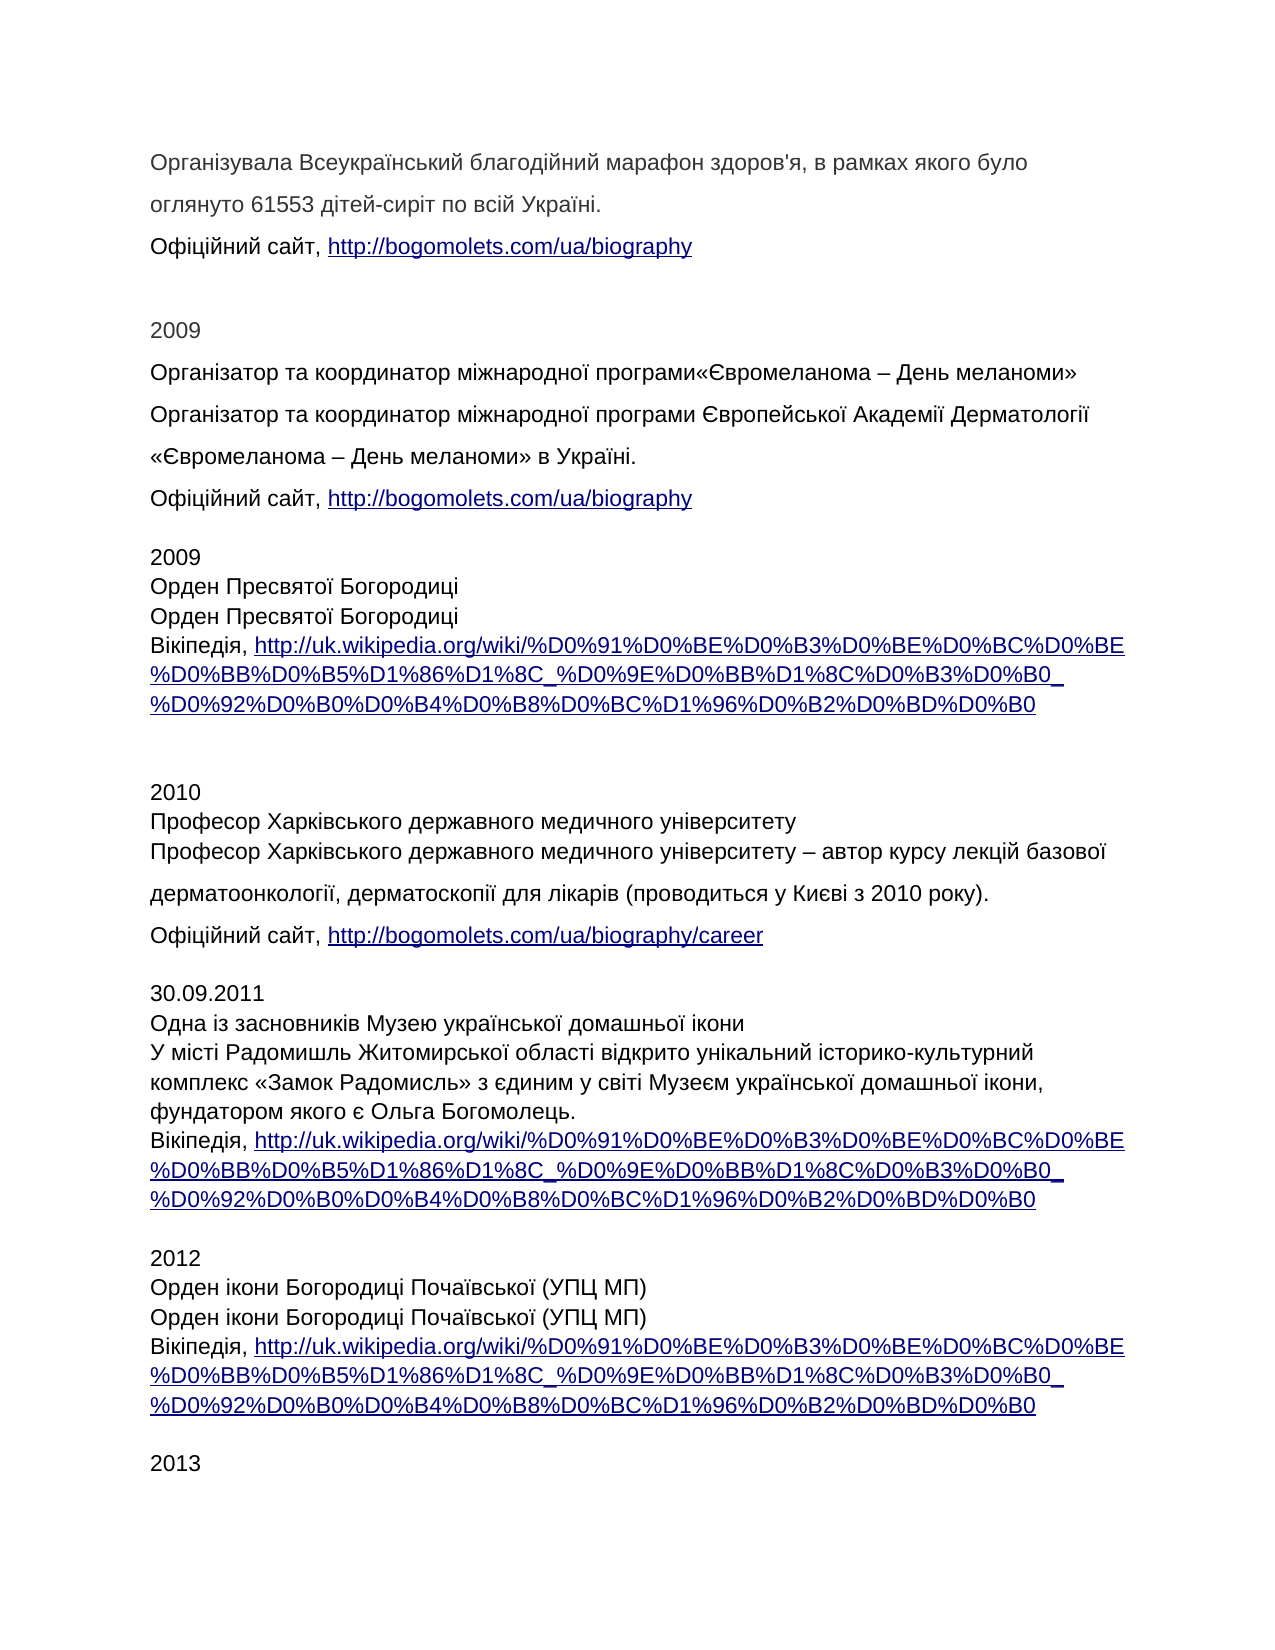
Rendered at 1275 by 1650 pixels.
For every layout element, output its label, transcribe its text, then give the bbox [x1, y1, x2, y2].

text Орден Пресвятої Богородиці [150, 574, 1125, 599]
text 2013 [150, 1451, 1125, 1477]
text Офіційний сайт, http://bogomolets.com/ua/biography [150, 486, 1125, 511]
text У місті Радомишль Житомирської області відкрито унікальний історико-культурний комплекс «Замок Радомисль» з єдиним у світі Музеєм української домашньої ікони, фундатором якого є Ольга Богомолець. [150, 1040, 1125, 1124]
text Вікіпедія, http://uk.wikipedia.org/wiki/%D0%91%D0%BE%D0%B3%D0%BE%D0%BC%D0%BE%D0%BB%D0%B5%D1%86%D1%8C_%D0%9E%D0%BB%D1%8C%D0%B3%D0%B0_%D0%92%D0%B0%D0%B4%D0%B8%D0%BC%D1%96%D0%B2%D0%BD%D0%B0 [150, 633, 1125, 717]
text Професор Харківського державного медичного університету [150, 809, 1125, 834]
text Організувала Всеукраїнський благодійний марафон здоров'я, в рамках якого було оглянуто 61553 дітей-сиріт по всій Україні. [150, 150, 1125, 218]
text Організатор та координатор міжнародної програми«Євромеланома – День меланоми» [150, 360, 1125, 386]
text 30.09.2011 [150, 981, 1125, 1007]
text Орден ікони Богородиці Почаївської (УПЦ МП) [150, 1304, 1125, 1330]
text 2009 [150, 544, 1125, 570]
text Професор Харківського державного медичного університету – автор курсу лекцій базової дерматоонкології, дерматоскопії для лікарів (проводиться у Києві з 2010 року). [150, 838, 1125, 906]
text Офіційний сайт, http://bogomolets.com/ua/biography [150, 234, 1125, 259]
text Офіційний сайт, http://bogomolets.com/ua/biography/career [150, 922, 1125, 948]
text 2012 [150, 1245, 1125, 1271]
text Орден Пресвятої Богородиці [150, 603, 1125, 629]
text 2010 [150, 779, 1125, 805]
text 2009 [150, 318, 1125, 343]
text Вікіпедія, http://uk.wikipedia.org/wiki/%D0%91%D0%BE%D0%B3%D0%BE%D0%BC%D0%BE%D0%BB%D0%B5%D1%86%D1%8C_%D0%9E%D0%BB%D1%8C%D0%B3%D0%B0_%D0%92%D0%B0%D0%B4%D0%B8%D0%BC%D1%96%D0%B2%D0%BD%D0%B0 [150, 1128, 1125, 1212]
text Одна із засновників Музею української домашньої ікони [150, 1010, 1125, 1036]
text Орден ікони Богородиці Почаївської (УПЦ МП) [150, 1275, 1125, 1300]
text Організатор та координатор міжнародної програми Європейської Академії Дерматології «Євромеланома – День меланоми» в Україні. [150, 402, 1125, 469]
text Вікіпедія, http://uk.wikipedia.org/wiki/%D0%91%D0%BE%D0%B3%D0%BE%D0%BC%D0%BE%D0%BB%D0%B5%D1%86%D1%8C_%D0%9E%D0%BB%D1%8C%D0%B3%D0%B0_%D0%92%D0%B0%D0%B4%D0%B8%D0%BC%D1%96%D0%B2%D0%BD%D0%B0 [150, 1333, 1125, 1418]
